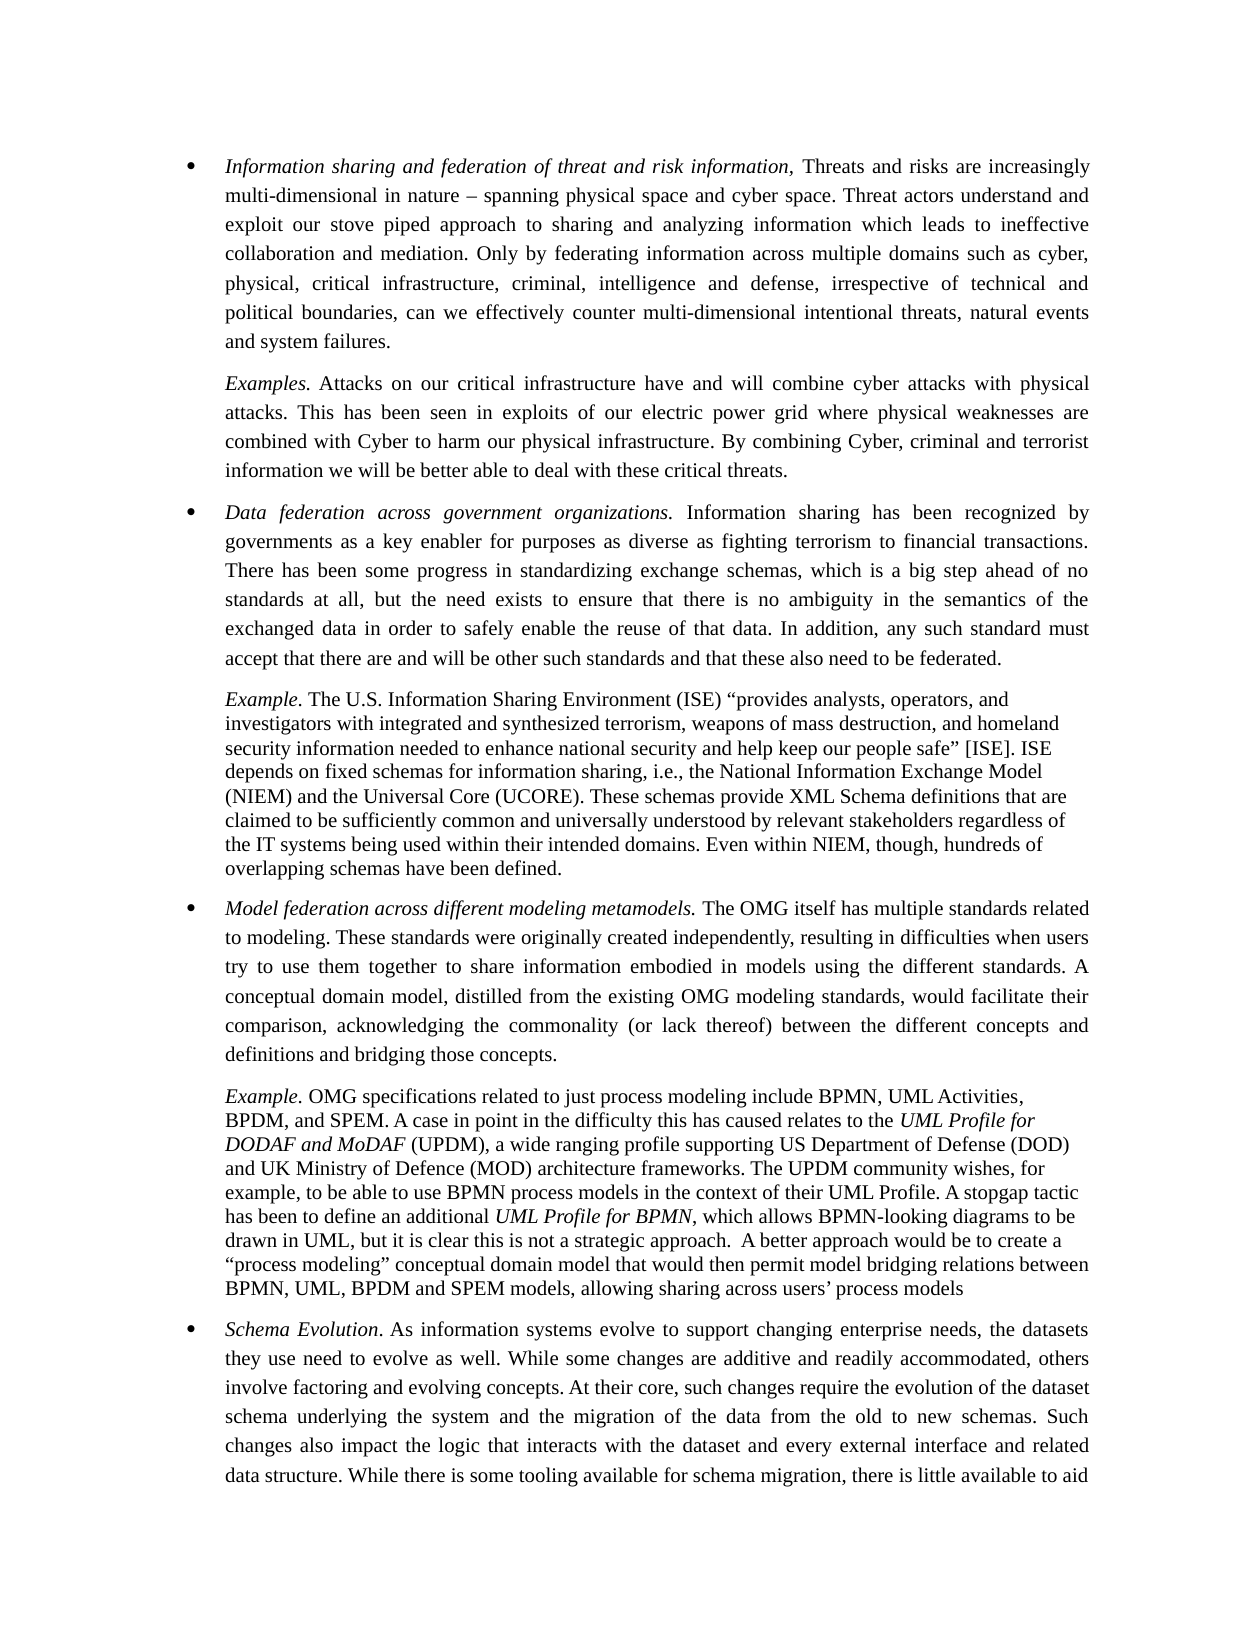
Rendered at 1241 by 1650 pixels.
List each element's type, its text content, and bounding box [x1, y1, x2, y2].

text Example. The U.S. Information Sharing Environment (ISE) “provides analysts, operators, and investigators with integrated and synthesized terrorism, weapons of mass destruction, and homeland security information needed to enhance national security and help keep our people safe” [ISE]. ISE depends on fixed schemas for information sharing, i.e., the National Information Exchange Model (NIEM) and the Universal Core (UCORE). These schemas provide XML Schema definitions that are claimed to be sufficiently common and universally understood by relevant stakeholders regardless of the IT systems being used within their intended domains. Even within NIEM, though, hundreds of overlapping schemas have been defined. [225, 687, 1090, 880]
text Example. OMG specifications related to just process modeling include BPMN, UML Activities, BPDM, and SPEM. A case in point in the difficulty this has caused relates to the UML Profile for DODAF and MoDAF (UPDM), a wide ranging profile supporting US Department of Defense (DOD) and UK Ministry of Defence (MOD) architecture frameworks. The UPDM community wishes, for example, to be able to use BPMN process models in the context of their UML Profile. A stopgap tactic has been to define an additional UML Profile for BPMN, which allows BPMN-looking diagrams to be drawn in UML, but it is clear this is not a strategic approach. A better approach would be to create a “process modeling” conceptual domain model that would then permit model bridging relations between BPMN, UML, BPDM and SPEM models, allowing sharing across users’ process models [225, 1084, 1090, 1300]
list Schema Evolution. As information systems evolve to support changing enterprise needs, the datasets they use need to evolve as well. While some changes are additive and readily accommodated, others involve factoring and evolving concepts. At their core, such changes require the evolution of the dataset schema underlying the system and the migration of the data from the old to new schemas. Such changes also impact the logic that interacts with the dataset and every external interface and related data structure. While there is some tooling available for schema migration, there is little available to aid [187, 1313, 1090, 1488]
text Examples. Attacks on our critical infrastructure have and will combine cyber attacks with physical attacks. This has been seen in exploits of our electric power grid where physical weaknesses are combined with Cyber to harm our physical infrastructure. By combining Cyber, criminal and terrorist information we will be better able to deal with these critical threats. [225, 367, 1090, 483]
list Information sharing and federation of threat and risk information, Threats and risks are increasingly multi-dimensional in nature – spanning physical space and cyber space. Threat actors understand and exploit our stove piped approach to sharing and analyzing information which leads to ineffective collaboration and mediation. Only by federating information across multiple domains such as cyber, physical, critical infrastructure, criminal, intelligence and defense, irrespective of technical and political boundaries, can we effectively counter multi-dimensional intentional threats, natural events and system failures. [187, 150, 1090, 354]
list Model federation across different modeling metamodels. The OMG itself has multiple standards related to modeling. These standards were originally created independently, resulting in difficulties when users try to use them together to share information embodied in models using the different standards. A conceptual domain model, distilled from the existing OMG modeling standards, would facilitate their comparison, acknowledging the commonality (or lack thereof) between the different concepts and definitions and bridging those concepts. [187, 892, 1090, 1067]
list Data federation across government organizations. Information sharing has been recognized by governments as a key enabler for purposes as diverse as fighting terrorism to financial transactions. There has been some progress in standardizing exchange schemas, which is a big step ahead of no standards at all, but the need exists to ensure that there is no ambiguity in the semantics of the exchanged data in order to safely enable the reuse of that data. In addition, any such standard must accept that there are and will be other such standards and that these also need to be federated. [187, 496, 1090, 671]
